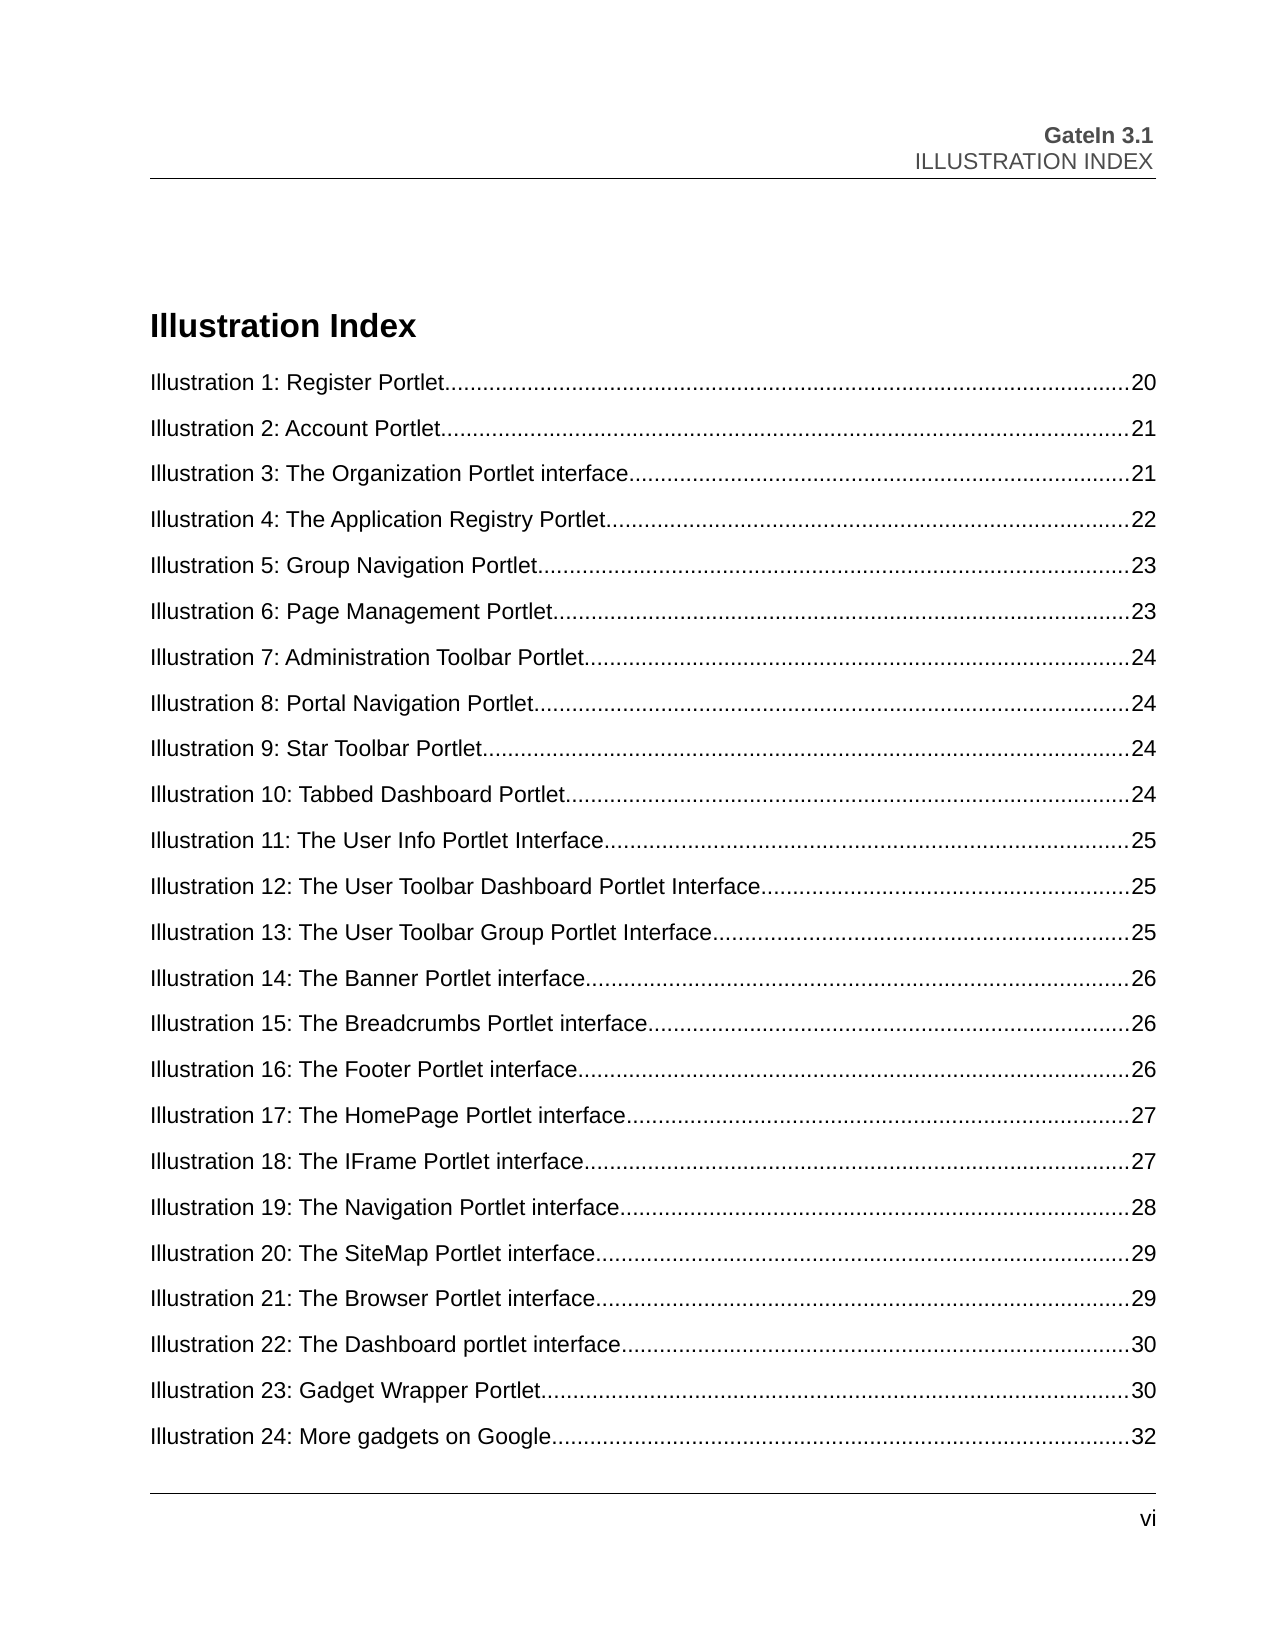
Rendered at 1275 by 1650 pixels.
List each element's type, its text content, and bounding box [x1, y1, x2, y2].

text Illustration 2: Account Portlet 21 [150, 414, 1156, 441]
text Illustration 18: The IFrame Portlet interface 27 [150, 1148, 1156, 1174]
text Illustration 17: The HomePage Portlet interface 27 [150, 1102, 1156, 1128]
text Illustration 19: The Navigation Portlet interface 28 [150, 1194, 1156, 1220]
subtitle Illustration Index [150, 306, 1156, 344]
text Illustration 16: The Footer Portlet interface 26 [150, 1056, 1156, 1082]
text Illustration 13: The User Toolbar Group Portlet Interface 25 [150, 919, 1156, 945]
text Illustration 8: Portal Navigation Portlet 24 [150, 689, 1156, 716]
text Illustration 6: Page Management Portlet 23 [150, 598, 1156, 624]
text Illustration 7: Administration Toolbar Portlet 24 [150, 644, 1156, 670]
text Illustration 23: Gadget Wrapper Portlet 30 [150, 1377, 1156, 1403]
text Illustration 9: Star Toolbar Portlet 24 [150, 735, 1156, 762]
text Illustration 20: The SiteMap Portlet interface 29 [150, 1239, 1156, 1266]
text Illustration 11: The User Info Portlet Interface 25 [150, 827, 1156, 853]
text Illustration 22: The Dashboard portlet interface 30 [150, 1331, 1156, 1357]
text Illustration 21: The Browser Portlet interface 29 [150, 1285, 1156, 1312]
text Illustration 10: Tabbed Dashboard Portlet 24 [150, 781, 1156, 807]
text Illustration 3: The Organization Portlet interface 21 [150, 460, 1156, 487]
text Illustration 14: The Banner Portlet interface 26 [150, 964, 1156, 991]
text Illustration 12: The User Toolbar Dashboard Portlet Interface 25 [150, 873, 1156, 899]
text Illustration 5: Group Navigation Portlet 23 [150, 552, 1156, 578]
text Illustration 1: Register Portlet 20 [150, 369, 1156, 395]
text Illustration 15: The Breadcrumbs Portlet interface 26 [150, 1010, 1156, 1037]
text Illustration 24: More gadgets on Google 32 [150, 1423, 1156, 1449]
text Illustration 4: The Application Registry Portlet 22 [150, 506, 1156, 532]
